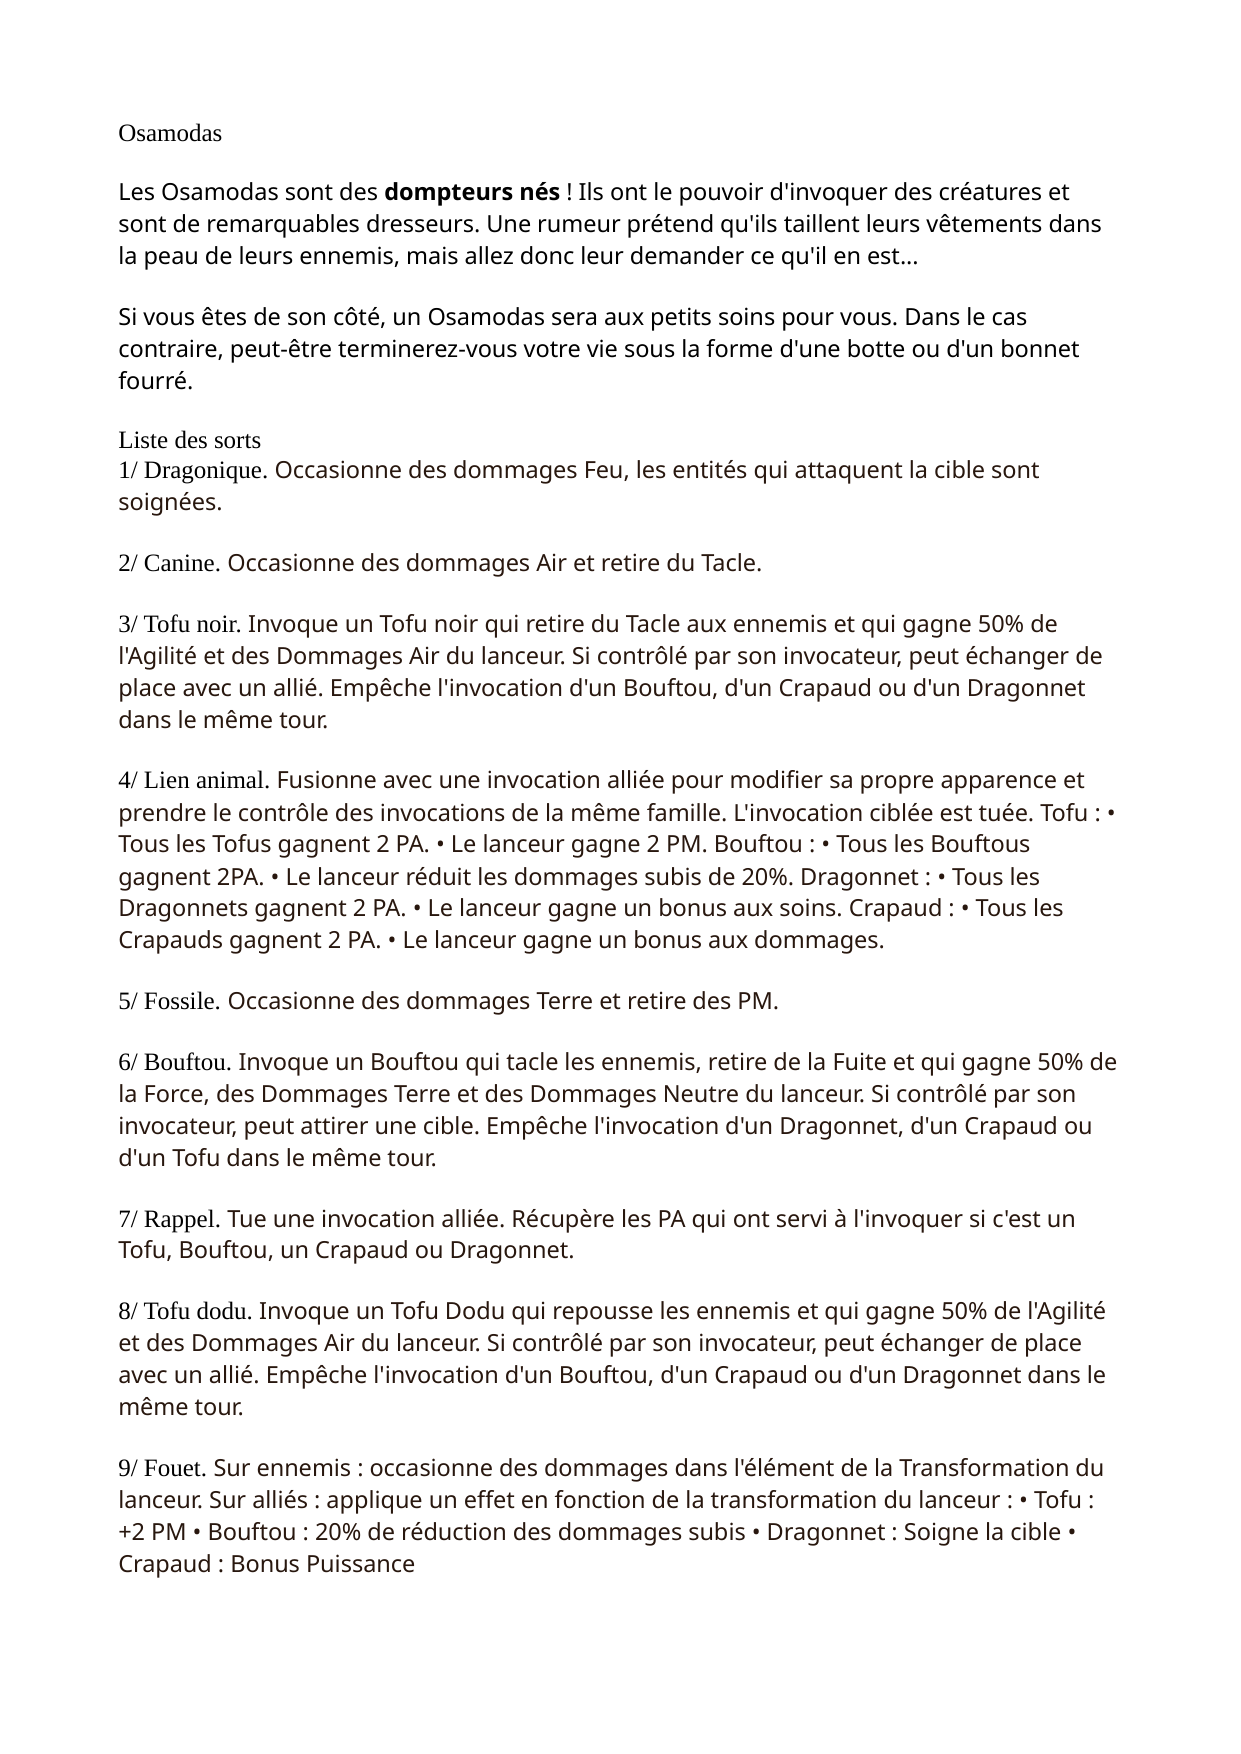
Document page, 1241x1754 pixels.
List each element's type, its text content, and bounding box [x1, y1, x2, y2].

text 4/ Lien animal. Fusionne avec une invocation alliée pour modifier sa propre apparence et prendre le contrôle des invocations de la même famille. L'invocation ciblée est tuée. Tofu : • Tous les Tofus gagnent 2 PA. • Le lanceur gagne 2 PM. Bouftou : • Tous les Bouftous gagnent 2PA. • Le lanceur réduit les dommages subis de 20%. Dragonnet : • Tous les Dragonnets gagnent 2 PA. • Le lanceur gagne un bonus aux soins. Crapaud : • Tous les Crapauds gagnent 2 PA. • Le lanceur gagne un bonus aux dommages. [118, 764, 1122, 956]
text Les Osamodas sont des dompteurs nés ! Ils ont le pouvoir d'invoquer des créatures et sont de remarquables dresseurs. Une rumeur prétend qu'ils taillent leurs vêtements dans la peau de leurs ennemis, mais allez donc leur demander ce qu'il en est... Si vous êtes de son côté, un Osamodas sera aux petits soins pour vous. Dans le cas contraire, peut-être terminerez-vous votre vie sous la forme d'une botte ou d'un bonnet fourré. [118, 176, 1122, 396]
text 2/ Canine. Occasionne des dommages Air et retire du Tacle. [118, 546, 1122, 578]
text 6/ Bouftou. Invoque un Bouftou qui tacle les ennemis, retire de la Fuite et qui gagne 50% de la Force, des Dommages Terre et des Dommages Neutre du lanceur. Si contrôlé par son invocateur, peut attirer une cible. Empêche l'invocation d'un Dragonnet, d'un Crapaud ou d'un Tofu dans le même tour. [118, 1045, 1122, 1173]
text 8/ Tofu dodu. Invoque un Tofu Dodu qui repousse les ennemis et qui gagne 50% de l'Agilité et des Dommages Air du lanceur. Si contrôlé par son invocateur, peut échanger de place avec un allié. Empêche l'invocation d'un Bouftou, d'un Crapaud ou d'un Dragonnet dans le même tour. [118, 1294, 1122, 1422]
text 7/ Rappel. Tue une invocation alliée. Récupère les PA qui ont servi à l'invoquer si c'est un Tofu, Bouftou, un Crapaud ou Dragonnet. [118, 1202, 1122, 1266]
text Liste des sorts [118, 425, 1122, 454]
text 3/ Tofu noir. Invoque un Tofu noir qui retire du Tacle aux ennemis et qui gagne 50% de l'Agilité et des Dommages Air du lanceur. Si contrôlé par son invocateur, peut échanger de place avec un allié. Empêche l'invocation d'un Bouftou, d'un Crapaud ou d'un Dragonnet dans le même tour. [118, 607, 1122, 735]
text 1/ Dragonique. Occasionne des dommages Feu, les entités qui attaquent la cible sont soignées. [118, 454, 1122, 518]
text Osamodas [118, 118, 1122, 147]
text 9/ Fouet. Sur ennemis : occasionne des dommages dans l'élément de la Transformation du lanceur. Sur alliés : applique un effet en fonction de la transformation du lanceur : • Tofu : +2 PM • Bouftou : 20% de réduction des dommages subis • Dragonnet : Soigne la cible • Crapaud : Bonus Puissance [118, 1451, 1122, 1579]
text 5/ Fossile. Occasionne des dommages Terre et retire des PM. [118, 984, 1122, 1016]
